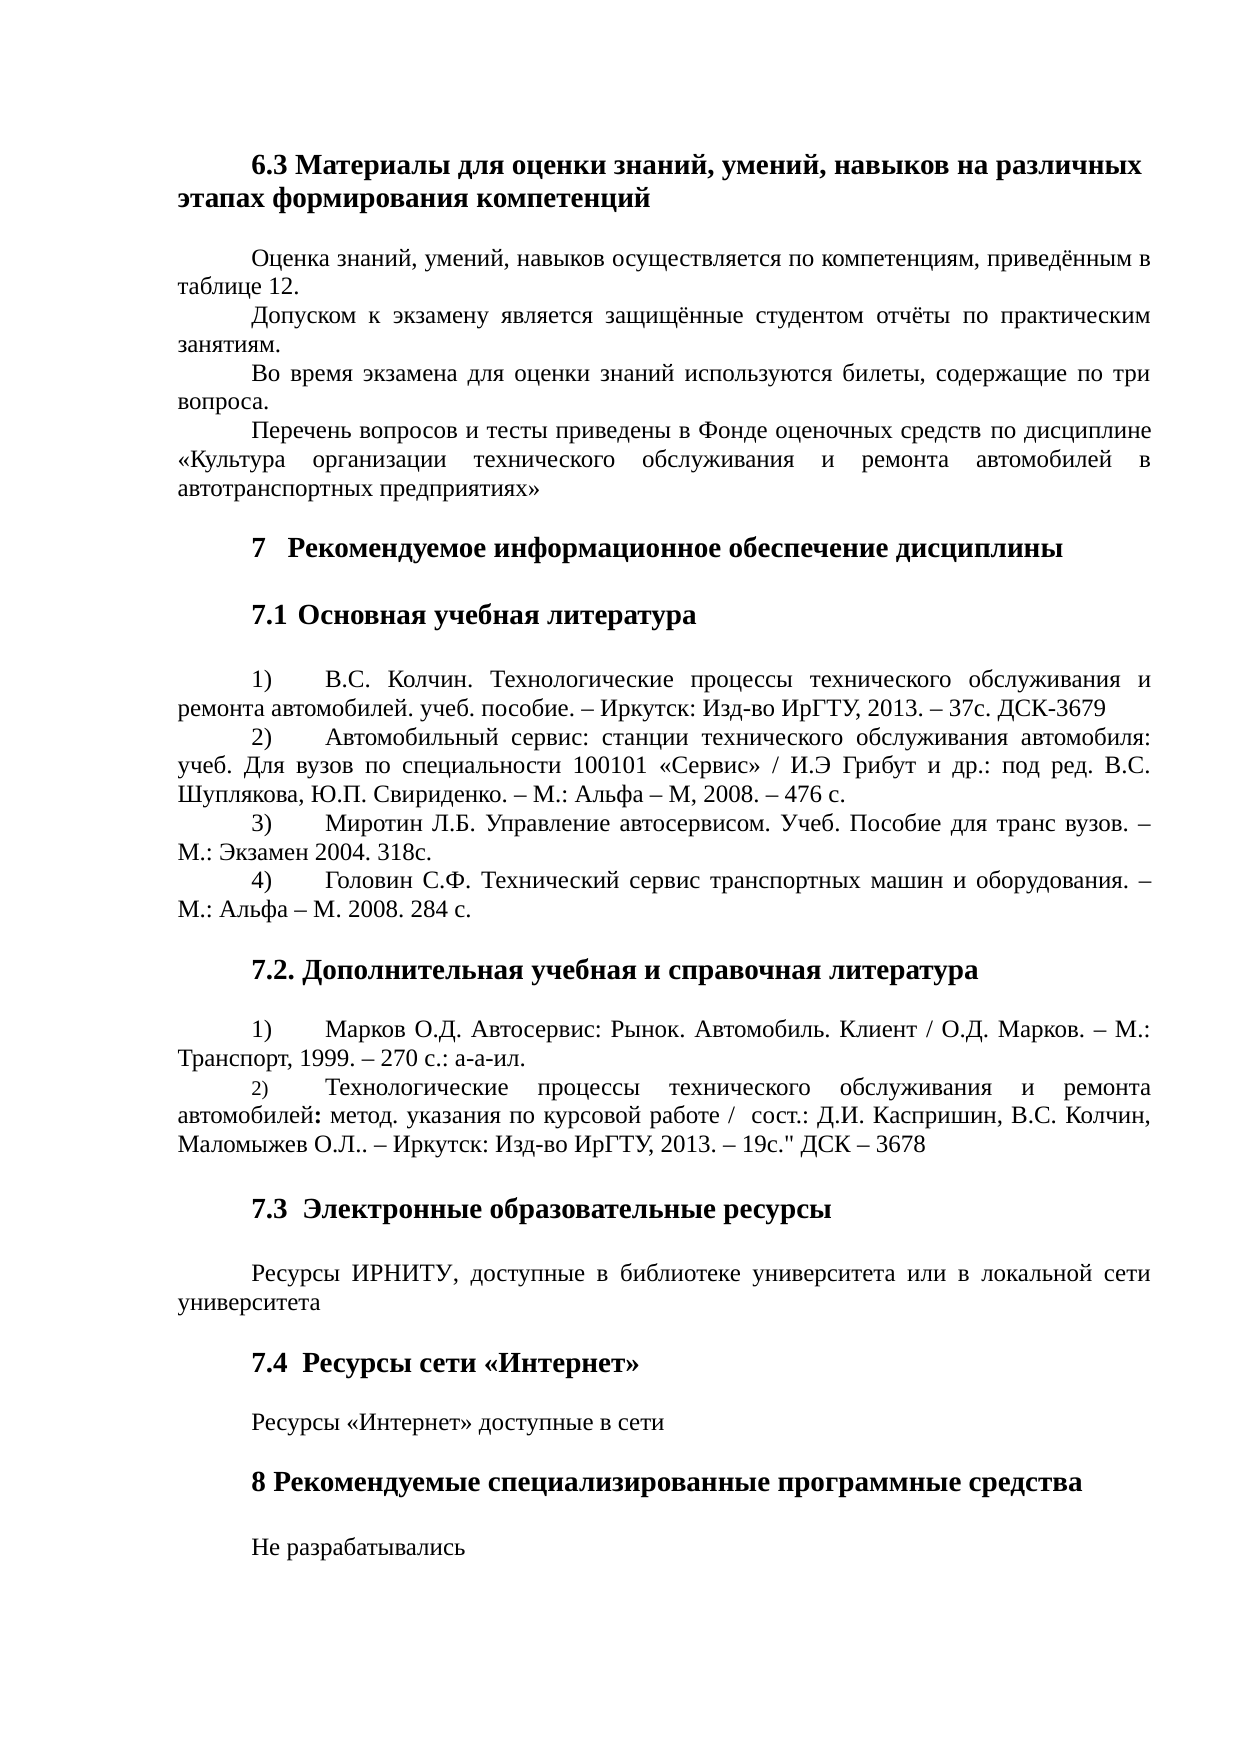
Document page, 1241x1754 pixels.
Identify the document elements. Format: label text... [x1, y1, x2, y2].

text Перечень вопросов и тесты приведены в Фонде оценочных средств по дисциплине «Культура организации технического обслуживания и ремонта автомобилей в автотранспортных предприятиях» [177, 415, 1152, 501]
list Рекомендуемые специализированные программные средства [177, 1464, 1152, 1498]
list Автомобильный сервис: станции технического обслуживания автомобиля: учеб. Для вузов по специальности 100101 «Сервис» / И.Э Грибут и др.: под ред. В.С. Шуплякова, Ю.П. Свириденко. – М.: Альфа – М, 2008. – 476 с. [177, 722, 1152, 808]
list Марков О.Д. Автосервис: Рынок. Автомобиль. Клиент / О.Д. Марков. – М.: Транспорт, 1999. – 270 с.: а-а-ил. [177, 1014, 1152, 1072]
list Миротин Л.Б. Управление автосервисом. Учеб. Пособие для транс вузов. – М.: Экзамен 2004. 318с. [177, 808, 1152, 866]
text 7.3 Электронные образовательные ресурсы [177, 1191, 1152, 1225]
list Головин С.Ф. Технический сервис транспортных машин и оборудования. – М.: Альфа – М. 2008. 284 с. [177, 866, 1152, 923]
list Не разрабатывались [177, 1532, 1152, 1560]
list Во время экзамена для оценки знаний используются билеты, содержащие по три вопроса. [177, 358, 1152, 415]
list Допуском к экзамену является защищённые студентом отчёты по практическим занятиям. [177, 300, 1152, 358]
list Основная учебная литература [251, 597, 1152, 631]
text Ресурсы «Интернет» доступные в сети [177, 1407, 1152, 1436]
text Оценка знаний, умений, навыков осуществляется по компетенциям, приведённым в таблице 12. [177, 243, 1152, 300]
text 6.3 Материалы для оценки знаний, умений, навыков на различных этапах формирования компетенций [177, 147, 1152, 214]
text 7.4 Ресурсы сети «Интернет» [177, 1345, 1152, 1378]
text 7.2. Дополнительная учебная и справочная литература [177, 952, 1152, 985]
text Ресурсы ИРНИТУ, доступные в библиотеке университета или в локальной сети университета [177, 1258, 1152, 1316]
list В.С. Колчин. Технологические процессы технического обслуживания и ремонта автомобилей. учеб. пособие. – Иркутск: Изд-во ИрГТУ, 2013. – 37с. ДСК-3679 [177, 664, 1152, 722]
list Технологические процессы технического обслуживания и ремонта автомобилей: метод. указания по курсовой работе / сост.: Д.И. Каспришин, В.С. Колчин, Маломыжев О.Л.. – Иркутск: Изд-во ИрГТУ, 2013. – 19с." ДСК – 3678 [177, 1072, 1152, 1158]
text 7 Рекомендуемое информационное обеспечение дисциплины [177, 530, 1152, 564]
